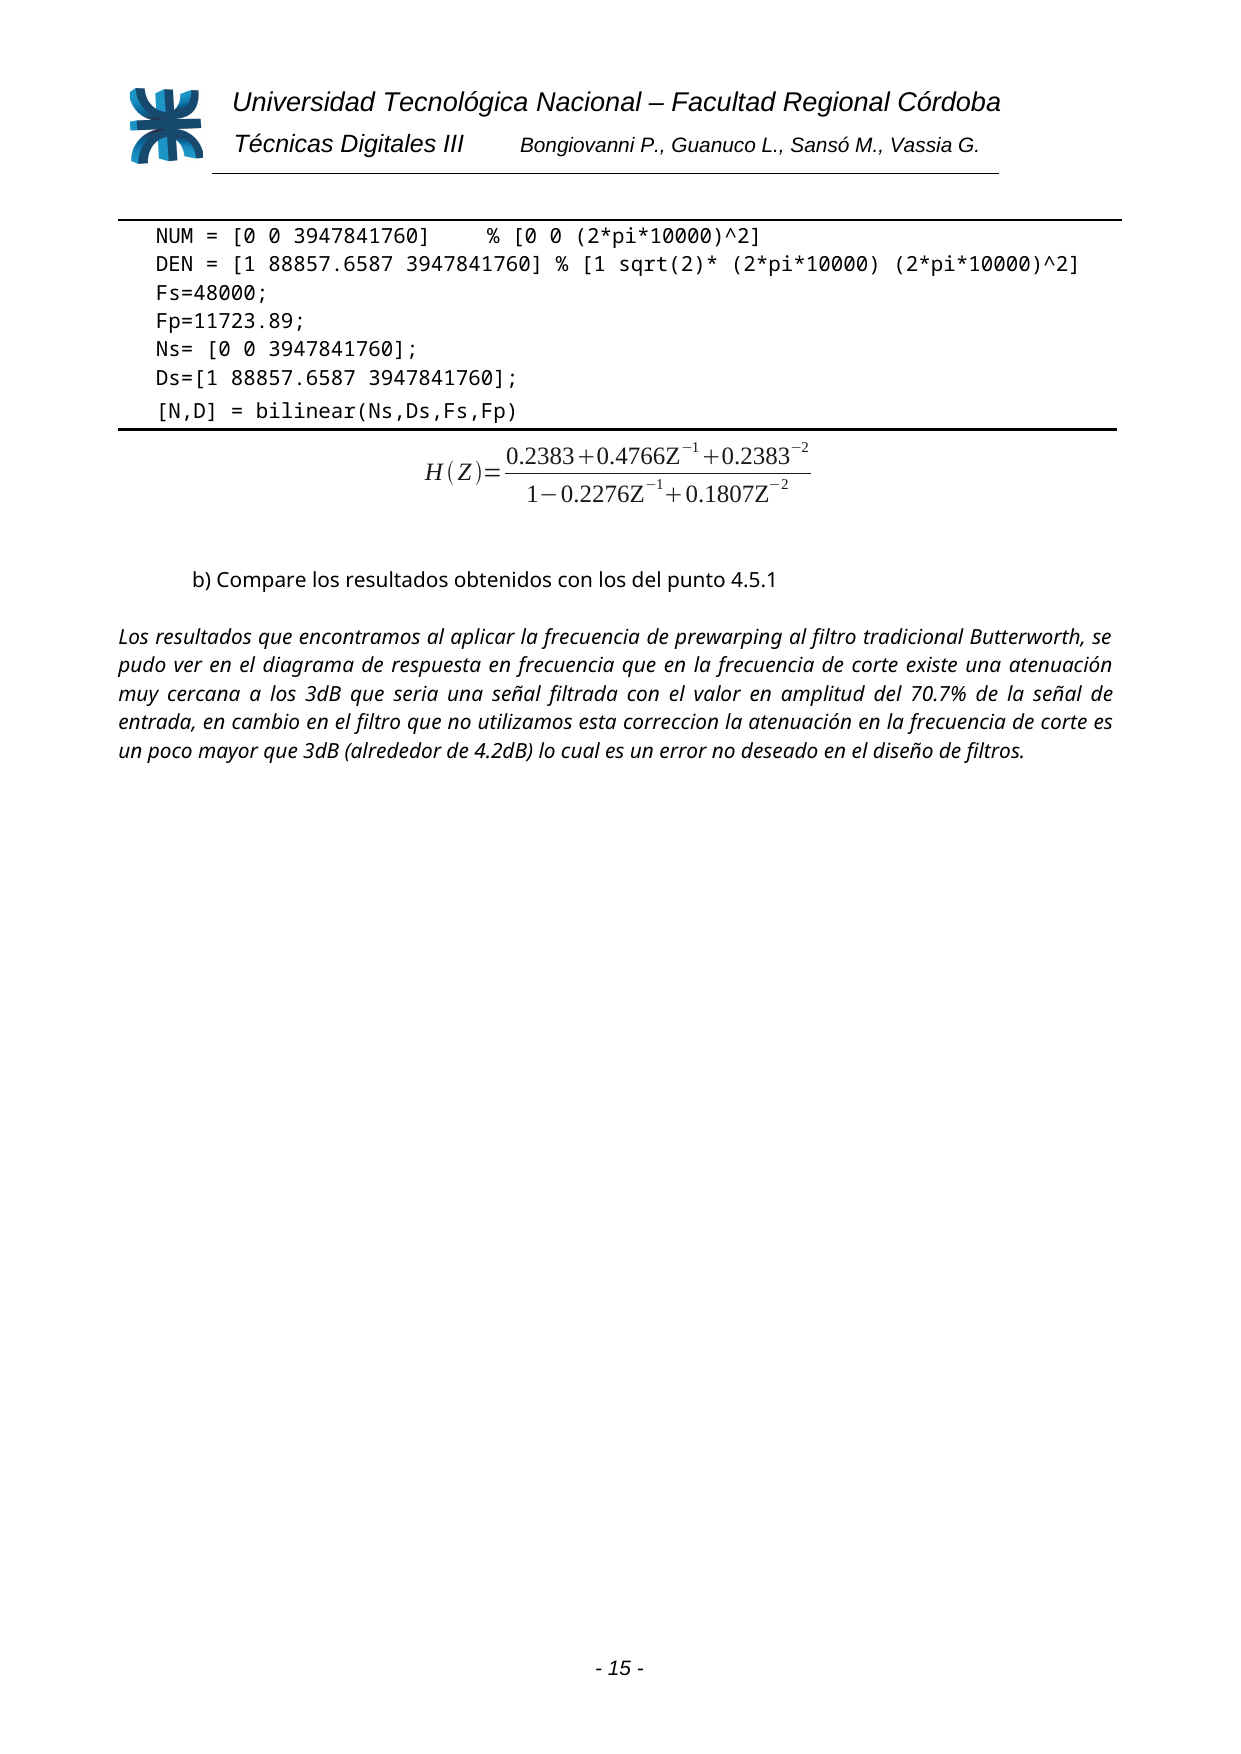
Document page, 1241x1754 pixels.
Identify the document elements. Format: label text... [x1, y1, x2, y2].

text Ds=[1 88857.6587 3947841760]; [118, 363, 1117, 391]
text Fp=11723.89; [118, 306, 1117, 334]
text Fs=48000; [118, 278, 1117, 306]
text NUM = [0 0 3947841760] % [0 0 (2*pi*10000)^2] [118, 221, 1117, 249]
text [N,D] = bilinear(Ns,Ds,Fs,Fp) [118, 391, 1117, 428]
text Los resultados que encontramos al aplicar la frecuencia de prewarping al filtro tradicional Butterworth, se pudo ver en el diagrama de respuesta en frecuencia que en la frecuencia de corte existe una atenuación muy cercana a los 3dB que seria una señal filtrada con el valor en amplitud del 70.7% de la señal de entrada, en cambio en el filtro que no utilizamos esta correccion la atenuación en la frecuencia de corte es un poco mayor que 3dB (alrededor de 4.2dB) lo cual es un error no deseado en el diseño de filtros. [118, 622, 1117, 764]
picture [129, 88, 203, 164]
text b) Compare los resultados obtenidos con los del punto 4.5.1 [118, 565, 1122, 594]
text Ns= [0 0 3947841760]; [118, 334, 1117, 363]
text DEN = [1 88857.6587 3947841760] % [1 sqrt(2)* (2*pi*10000) (2*pi*10000)^2] [118, 249, 1117, 278]
